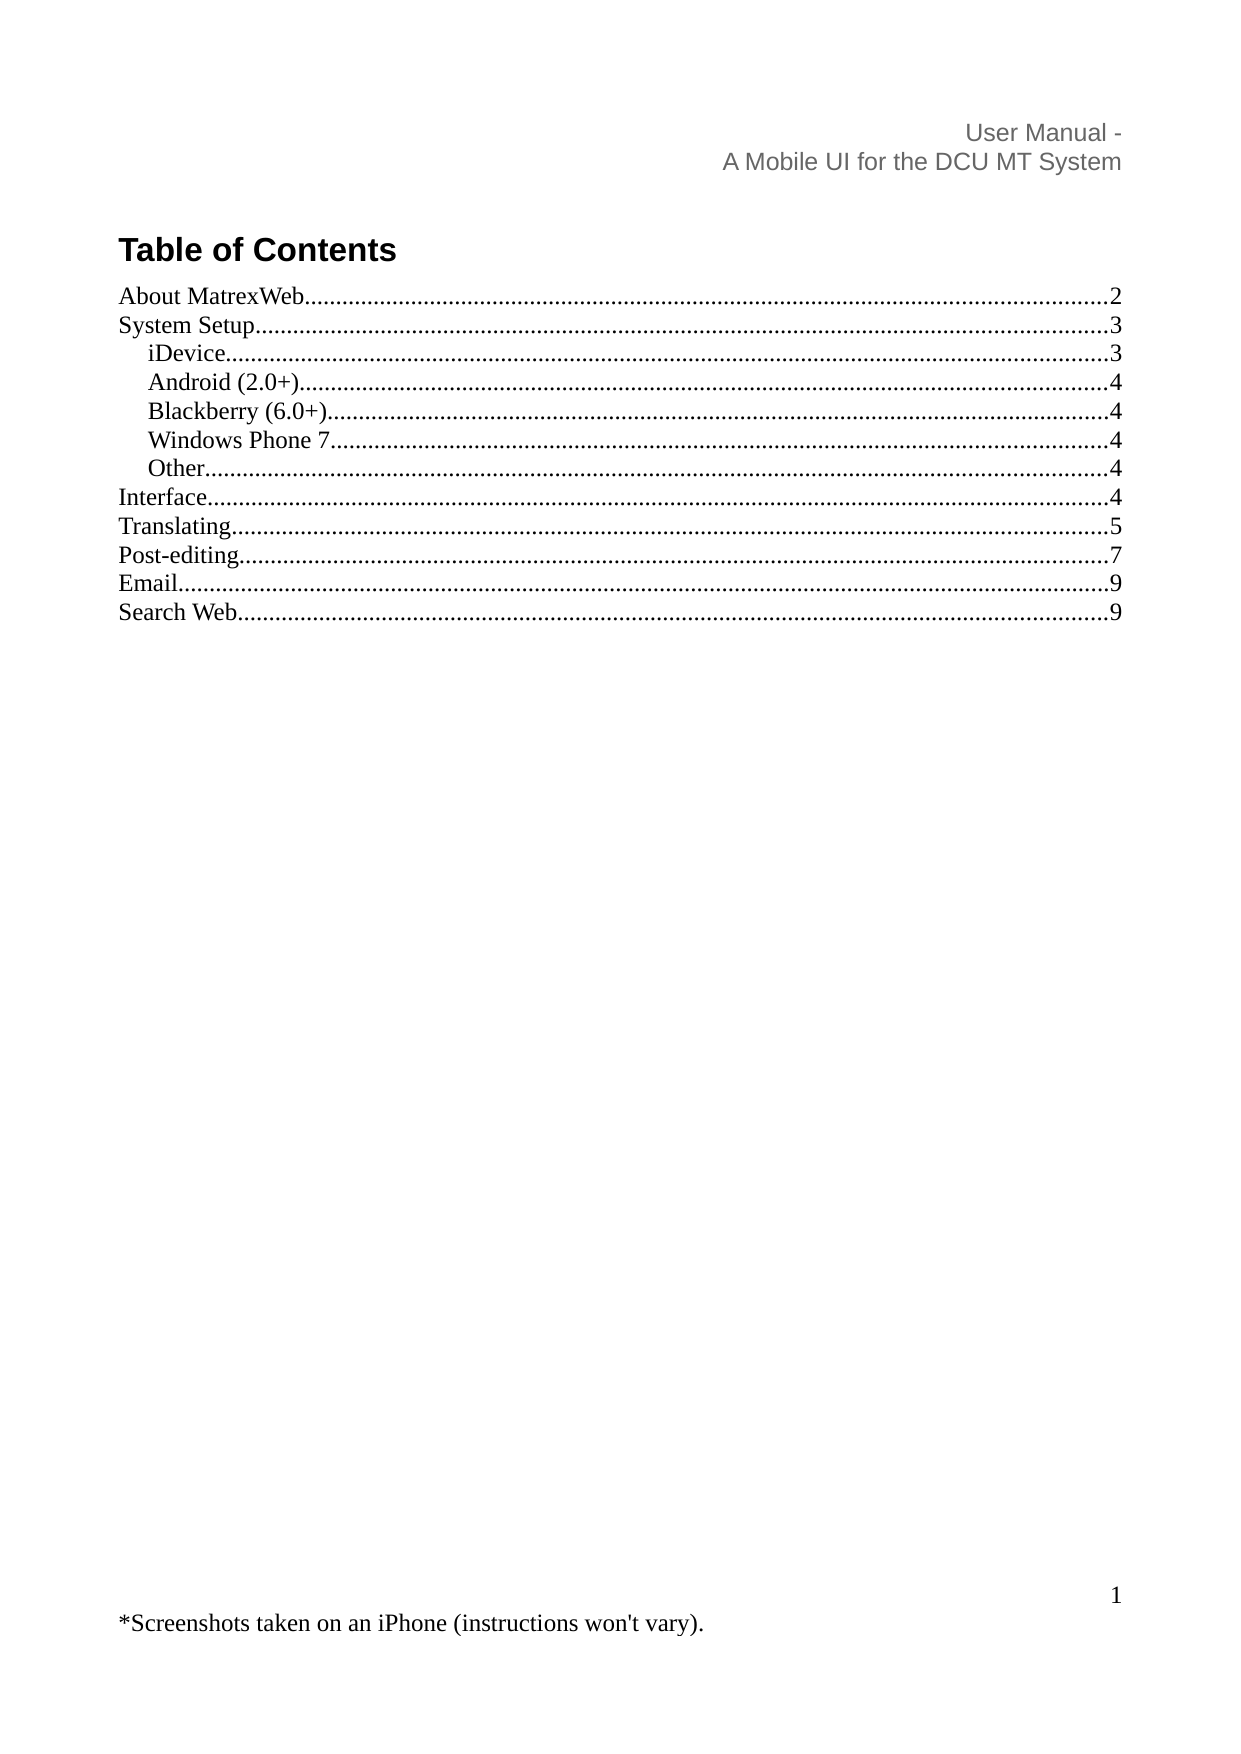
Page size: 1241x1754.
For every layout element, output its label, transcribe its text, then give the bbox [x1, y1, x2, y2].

text Search Web 9 [118, 597, 1122, 626]
text iDevice 3 [148, 338, 1122, 367]
text Other 4 [148, 453, 1122, 482]
text Email 9 [118, 568, 1122, 597]
text Translating 5 [118, 511, 1122, 540]
text System Setup 3 [118, 310, 1122, 338]
text Interface 4 [118, 482, 1122, 511]
text Windows Phone 7 4 [148, 425, 1122, 453]
subtitle Table of Contents [118, 230, 1122, 268]
text Post-editing 7 [118, 540, 1122, 568]
text Blackberry (6.0+) 4 [148, 396, 1122, 425]
text Android (2.0+) 4 [148, 367, 1122, 396]
text About MatrexWeb 2 [118, 281, 1122, 310]
